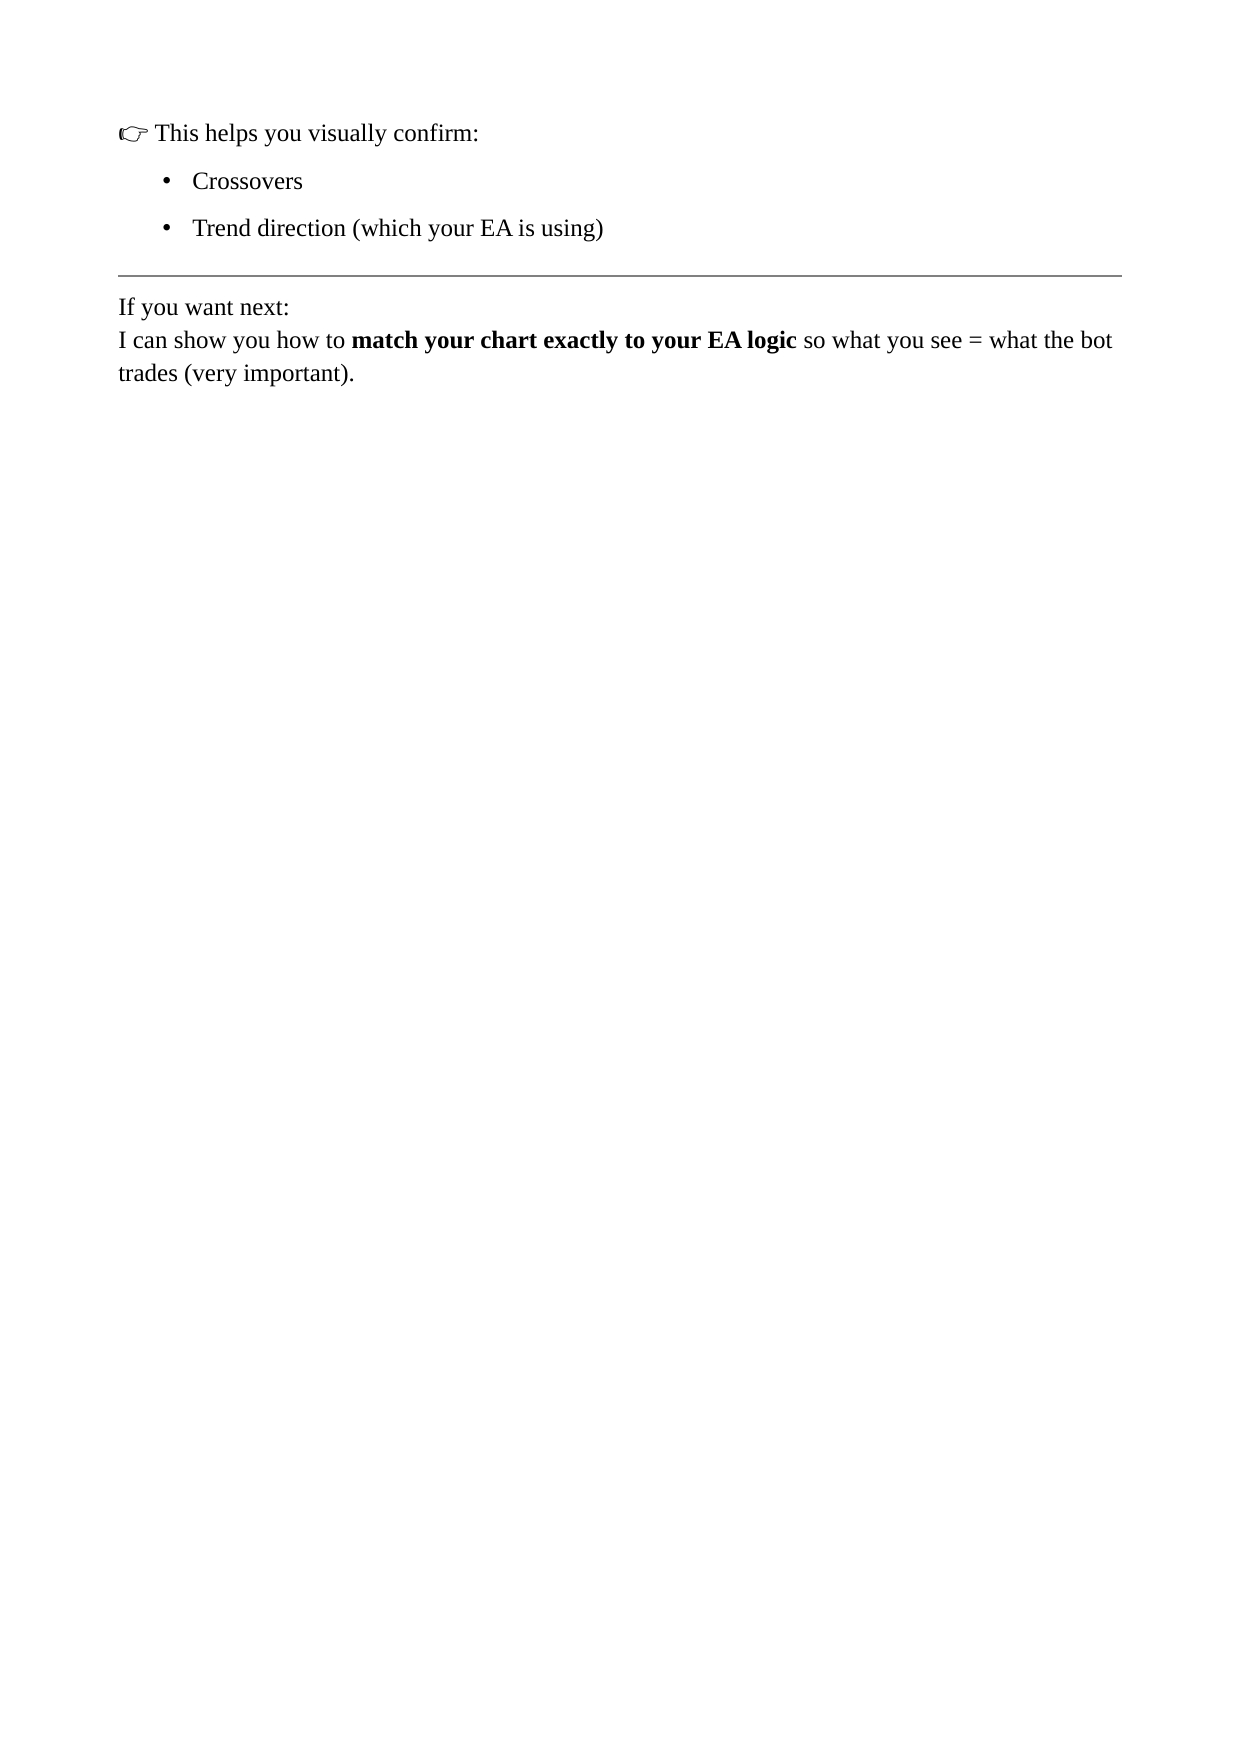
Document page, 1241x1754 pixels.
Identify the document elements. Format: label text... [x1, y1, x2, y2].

text 👉 This helps you visually confirm: [118, 118, 1122, 147]
list Trend direction (which your EA is using) [162, 213, 1122, 242]
text If you want next: I can show you how to match your chart exactly to your EA logic so what you see = what the bot trades (very important). [118, 292, 1122, 387]
list Crossovers [162, 166, 1122, 194]
